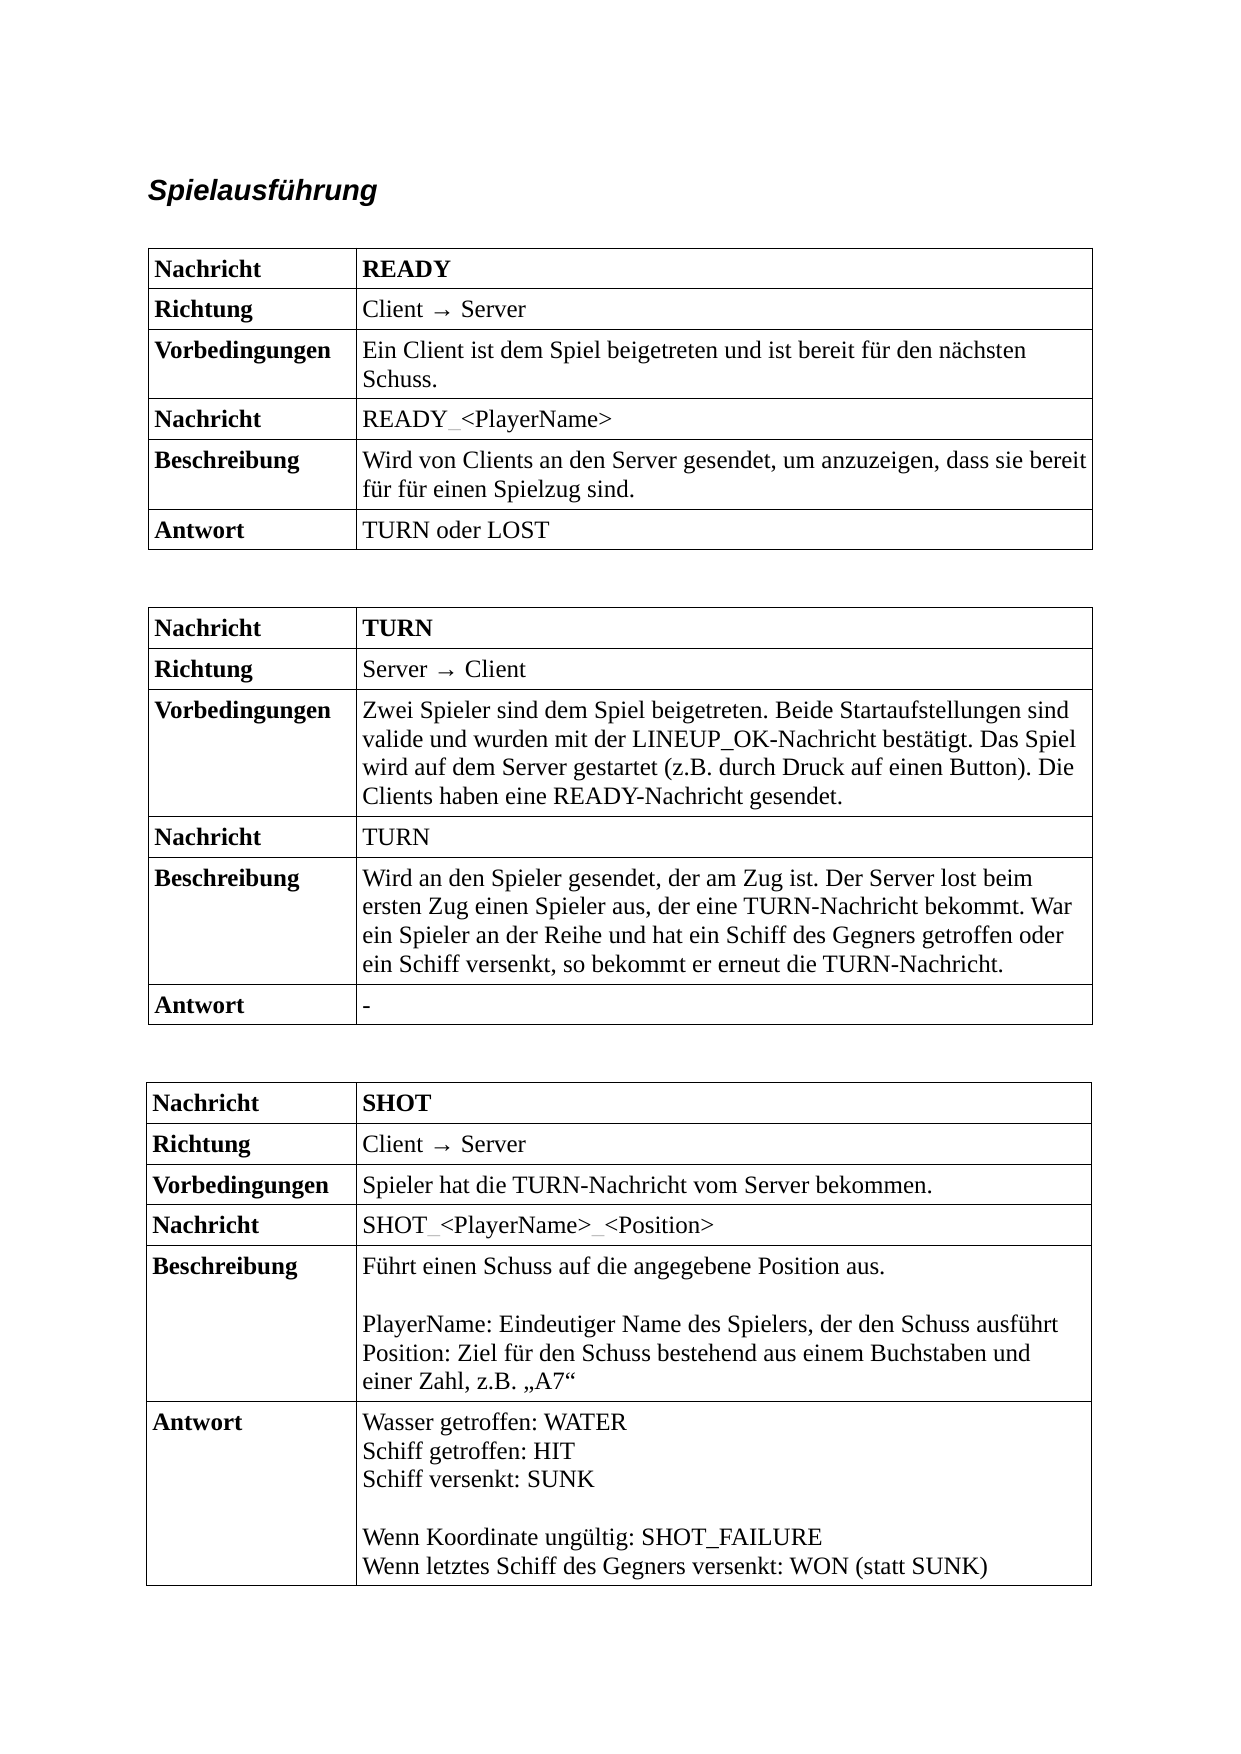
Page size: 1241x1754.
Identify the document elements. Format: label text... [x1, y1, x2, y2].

table_cell Antwort [149, 510, 356, 549]
table_cell Richtung [149, 649, 356, 689]
table_cell TURN oder LOST [357, 510, 1092, 549]
table_cell Nachricht [147, 1205, 356, 1245]
table_cell Wird von Clients an den Server gesendet, um anzuzeigen, dass sie bereit für für einen Spielzug sind. [357, 440, 1092, 508]
table_cell Ein Client ist dem Spiel beigetreten und ist bereit für den nächsten Schuss. [357, 330, 1092, 398]
subtitle Spielausführung [148, 173, 1093, 206]
table_header TURN [357, 608, 1092, 648]
table_cell Führt einen Schuss auf die angegebene Position aus. PlayerName: Eindeutiger Name des Spielers, der den Schuss ausführt Position: Ziel für den Schuss bestehend aus einem Buchstaben und einer Zahl, z.B. „A7“ [357, 1246, 1091, 1401]
table_cell Client → Server [357, 1124, 1091, 1164]
table_cell Server → Client [357, 649, 1092, 689]
table_cell TURN [357, 817, 1092, 856]
table_cell Vorbedingungen [149, 330, 356, 398]
table_cell Nachricht [149, 399, 356, 439]
table_cell Beschreibung [147, 1246, 356, 1401]
table_cell Spieler hat die TURN-Nachricht vom Server bekommen. [357, 1165, 1091, 1204]
table_cell Wird an den Spieler gesendet, der am Zug ist. Der Server lost beim ersten Zug einen Spieler aus, der eine TURN-Nachricht bekommt. War ein Spieler an der Reihe und hat ein Schiff des Gegners getroffen oder ein Schiff versenkt, so bekommt er erneut die TURN-Nachricht. [357, 858, 1092, 983]
table_cell Richtung [147, 1124, 356, 1164]
table_header READY [357, 249, 1092, 288]
table_cell Nachricht [149, 817, 356, 856]
table_cell Antwort [149, 985, 356, 1024]
table_cell Beschreibung [149, 440, 356, 508]
table_cell Antwort [147, 1402, 356, 1585]
table_header SHOT [357, 1083, 1091, 1123]
table_cell Vorbedingungen [147, 1165, 356, 1204]
table_header Nachricht [149, 608, 356, 648]
table_cell Wasser getroffen: WATER Schiff getroffen: HIT Schiff versenkt: SUNK Wenn Koordinate ungültig: SHOT_FAILURE Wenn letztes Schiff des Gegners versenkt: WON (statt SUNK) [357, 1402, 1091, 1585]
table_cell Vorbedingungen [149, 690, 356, 816]
table_header Nachricht [147, 1083, 356, 1123]
table_cell Richtung [149, 289, 356, 329]
table_cell Zwei Spieler sind dem Spiel beigetreten. Beide Startaufstellungen sind valide und wurden mit der LINEUP_OK-Nachricht bestätigt. Das Spiel wird auf dem Server gestartet (z.B. durch Druck auf einen Button). Die Clients haben eine READY-Nachricht gesendet. [357, 690, 1092, 816]
table_cell Client → Server [357, 289, 1092, 329]
table_cell READY_<PlayerName> [357, 399, 1092, 439]
table_cell - [357, 985, 1092, 1024]
table_cell Beschreibung [149, 858, 356, 983]
table_header Nachricht [149, 249, 356, 288]
table_cell SHOT_<PlayerName>_<Position> [357, 1205, 1091, 1245]
